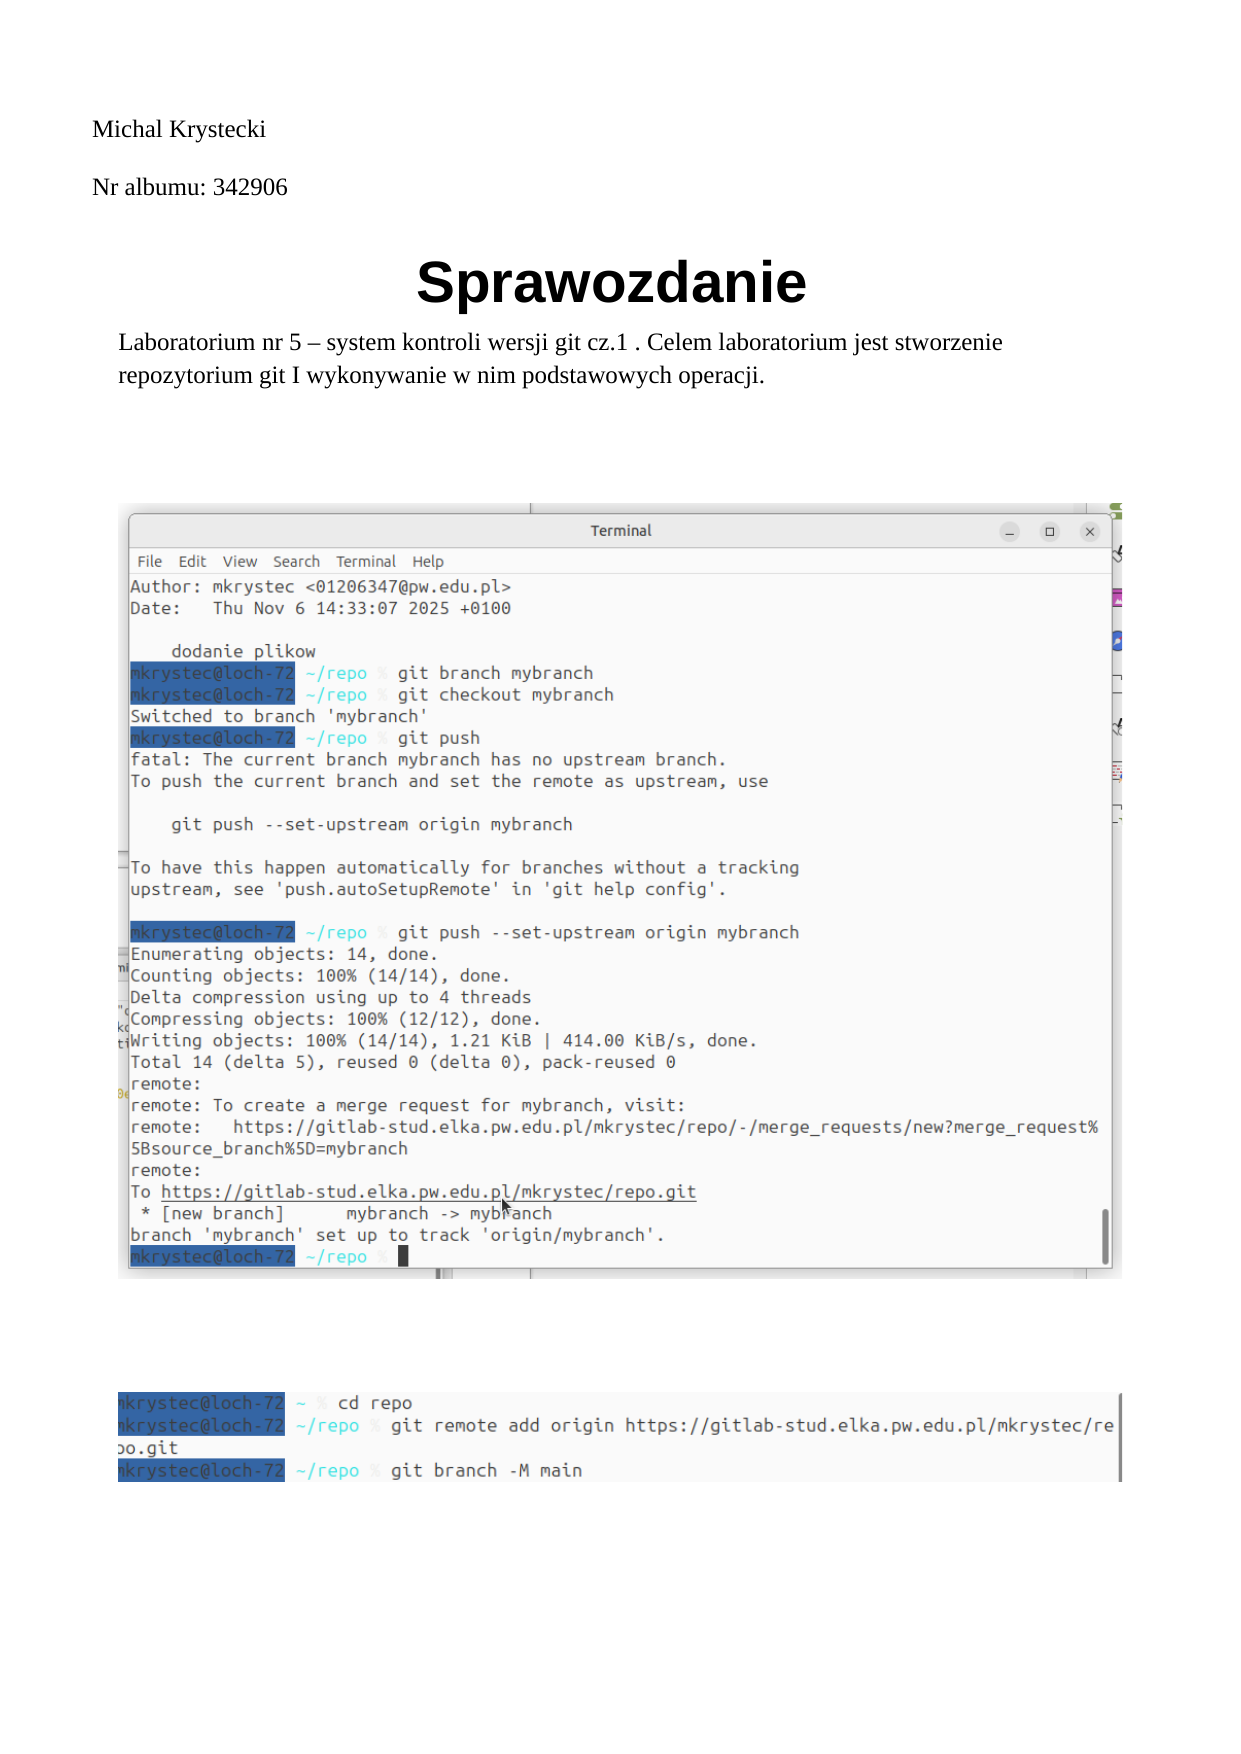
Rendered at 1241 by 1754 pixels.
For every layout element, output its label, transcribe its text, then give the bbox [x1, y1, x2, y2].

text Laboratorium nr 5 – system kontroli wersji git cz.1 . Celem laboratorium jest stworzenie repozytorium git I wykonywanie w nim podstawowych operacji. [118, 327, 1122, 389]
title Sprawozdanie [118, 248, 1122, 315]
picture [118, 1392, 1123, 1482]
picture [118, 503, 1123, 1279]
